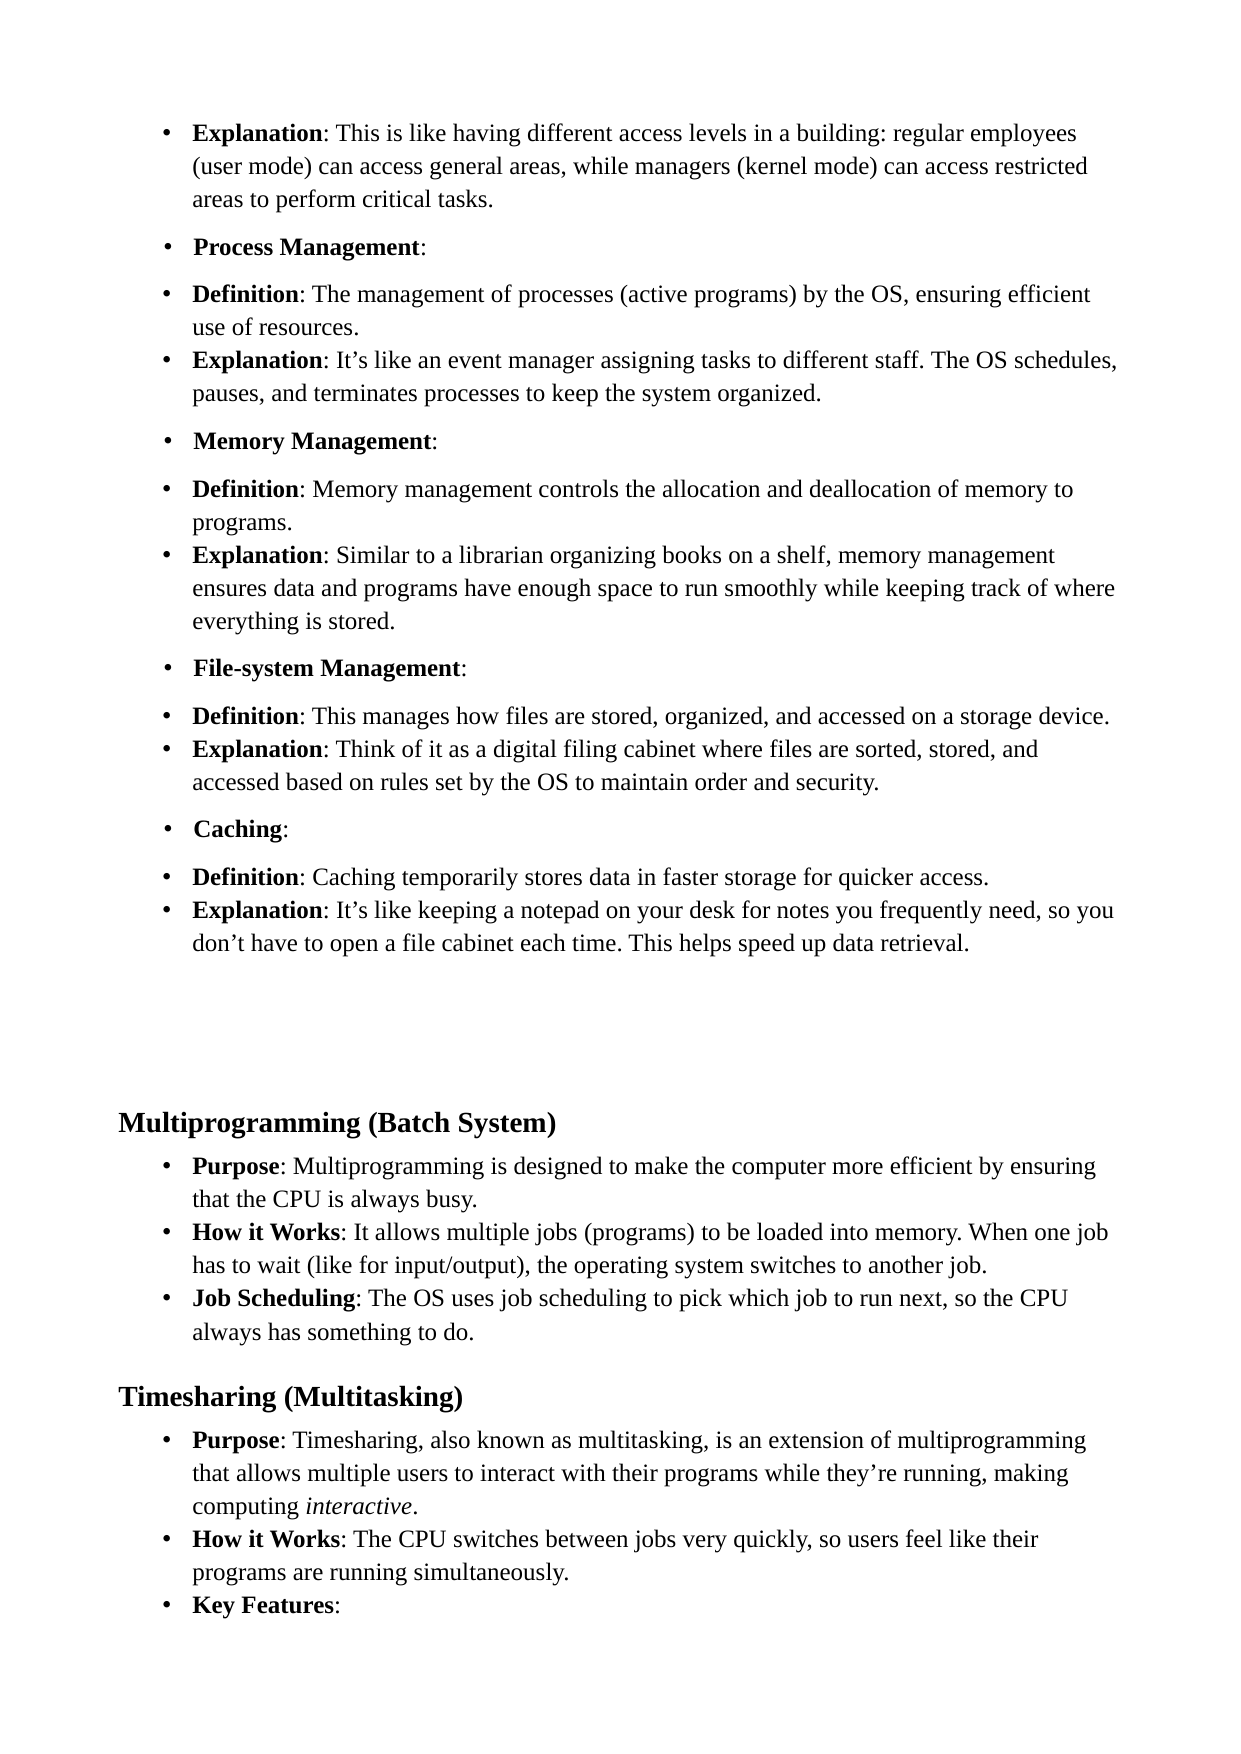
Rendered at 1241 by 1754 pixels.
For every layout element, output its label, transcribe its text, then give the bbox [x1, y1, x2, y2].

list Explanation: Think of it as a digital filing cabinet where files are sorted, stored, and accessed based on rules set by the OS to maintain order and security. [162, 734, 1122, 796]
list Definition: Caching temporarily stores data in faster storage for quicker access. [162, 862, 1122, 891]
list How it Works: The CPU switches between jobs very quickly, so users feel like their programs are running simultaneously. [162, 1524, 1122, 1586]
list Purpose: Multiprogramming is designed to make the computer more efficient by ensuring that the CPU is always busy. [162, 1151, 1122, 1213]
list Explanation: Similar to a librarian organizing books on a shelf, memory management ensures data and programs have enough space to run smoothly while keeping track of where everything is stored. [162, 540, 1122, 634]
subtitle Multiprogramming (Batch System) [118, 1105, 1122, 1139]
list Explanation: This is like having different access levels in a building: regular employees (user mode) can access general areas, while managers (kernel mode) can access restricted areas to perform critical tasks. [162, 118, 1122, 213]
list Definition: This manages how files are stored, organized, and accessed on a storage device. [162, 701, 1122, 730]
list Definition: The management of processes (active programs) by the OS, ensuring efficient use of resources. [162, 279, 1122, 341]
list Job Scheduling: The OS uses job scheduling to pick which job to run next, so the CPU always has something to do. [162, 1283, 1122, 1345]
list Explanation: It’s like keeping a notepad on your desk for notes you frequently need, so you don’t have to open a file cabinet each time. This helps speed up data retrieval. [162, 895, 1122, 957]
subtitle Timesharing (Multitasking) [118, 1379, 1122, 1412]
list How it Works: It allows multiple jobs (programs) to be loaded into memory. When one job has to wait (like for input/output), the operating system switches to another job. [162, 1217, 1122, 1279]
list Memory Management: [164, 426, 1122, 455]
list File-system Management: [164, 653, 1122, 682]
list Explanation: It’s like an event manager assigning tasks to different staff. The OS schedules, pauses, and terminates processes to keep the system organized. [162, 345, 1122, 407]
list Purpose: Timesharing, also known as multitasking, is an extension of multiprogramming that allows multiple users to interact with their programs while they’re running, making computing interactive. [162, 1425, 1122, 1519]
list Definition: Memory management controls the allocation and deallocation of memory to programs. [162, 474, 1122, 535]
list Caching: [164, 814, 1122, 843]
list Process Management: [164, 232, 1122, 261]
list Key Features: [162, 1590, 1122, 1619]
